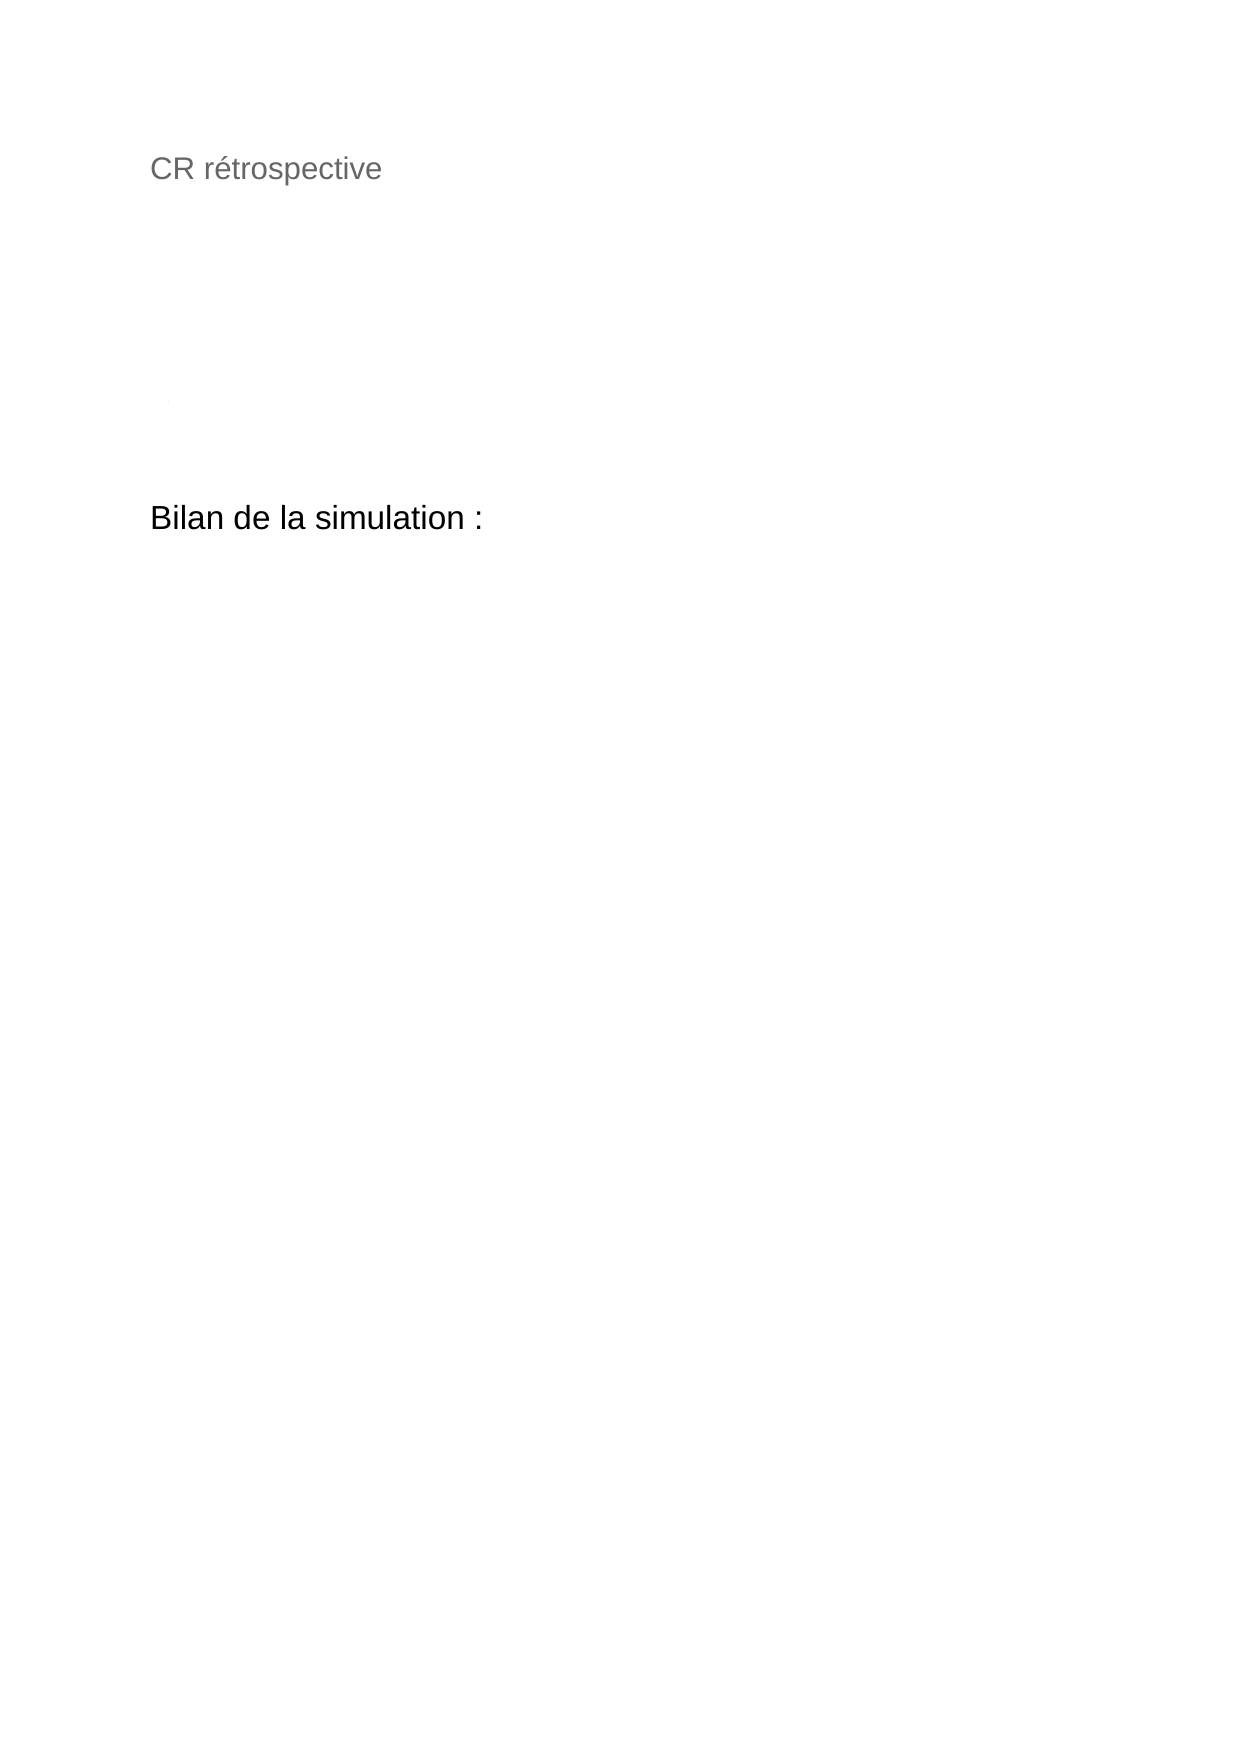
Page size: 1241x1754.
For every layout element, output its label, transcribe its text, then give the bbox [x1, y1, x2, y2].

subtitle Bilan de la simulation : [150, 498, 1090, 537]
subtitle CR rétrospective [150, 150, 1090, 186]
